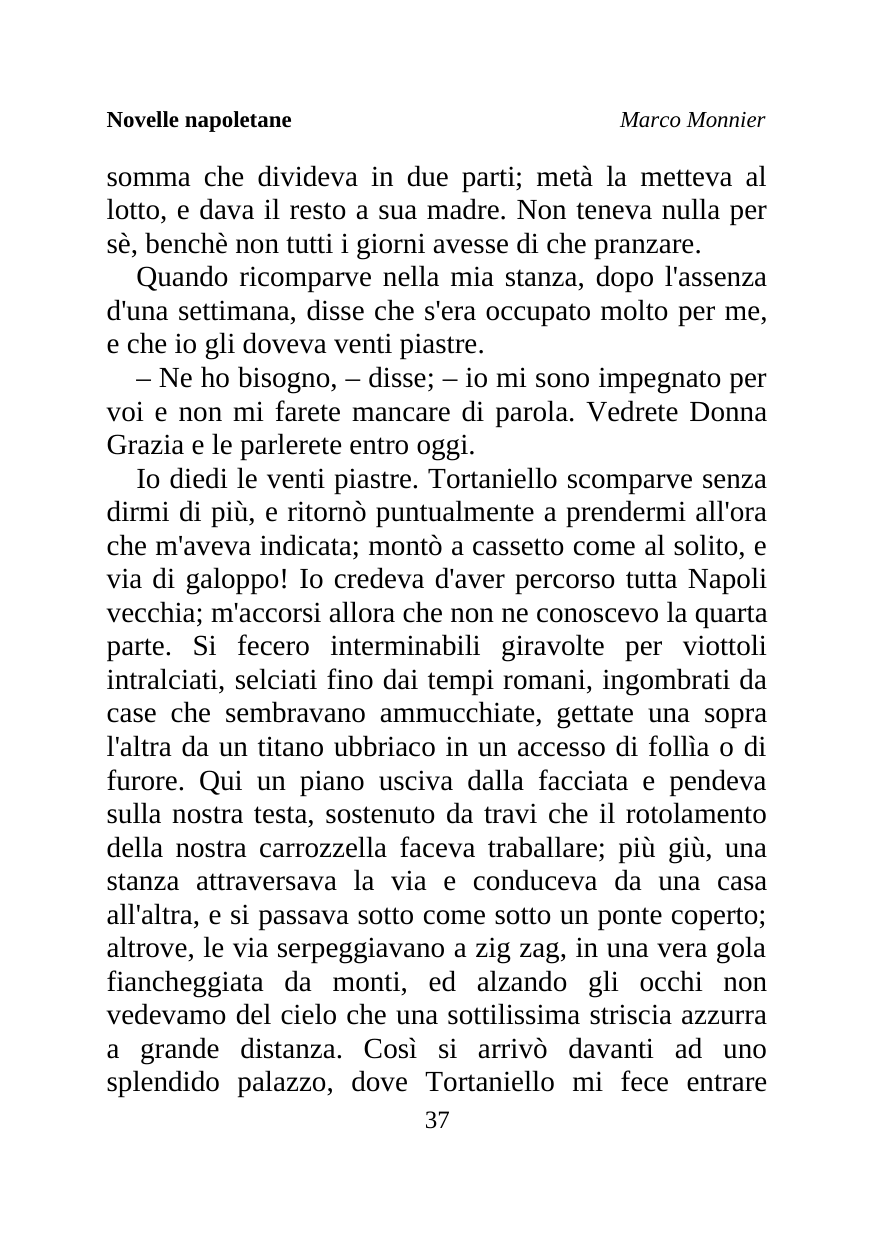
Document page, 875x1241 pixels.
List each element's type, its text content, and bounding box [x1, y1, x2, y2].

text somma che divideva in due parti; metà la metteva al lotto, e dava il resto a sua madre. Non teneva nulla per sè, benchè non tutti i giorni avesse di che pranzare. [106, 159, 768, 259]
text Io diedi le venti piastre. Tortaniello scomparve senza dirmi di più, e ritornò puntualmente a prendermi all'ora che m'aveva indicata; montò a cassetto come al solito, e via di galoppo! Io credeva d'aver percorso tutta Napoli vecchia; m'accorsi allora che non ne conoscevo la quarta parte. Si fecero interminabili giravolte per viottoli intralciati, selciati fino dai tempi romani, ingombrati da case che sembravano ammucchiate, gettate una sopra l'altra da un titano ubbriaco in un accesso di follìa o di furore. Qui un piano usciva dalla facciata e pendeva sulla nostra testa, sostenuto da travi che il rotolamento della nostra carrozzella faceva traballare; più giù, una stanza attraversava la via e conduceva da una casa all'altra, e si passava sotto come sotto un ponte coperto; altrove, le via serpeggiavano a zig zag, in una vera gola fiancheggiata da monti, ed alzando gli occhi non vedevamo del cielo che una sottilissima striscia azzurra a grande distanza. Così si arrivò davanti ad uno splendido palazzo, dove Tortaniello mi fece entrare [106, 461, 768, 1098]
text – Ne ho bisogno, – disse; – io mi sono impegnato per voi e non mi farete mancare di parola. Vedrete Donna Grazia e le parlerete entro oggi. [106, 360, 768, 461]
text Quando ricomparve nella mia stanza, dopo l'assenza d'una settimana, disse che s'era occupato molto per me, e che io gli doveva venti piastre. [106, 259, 768, 360]
